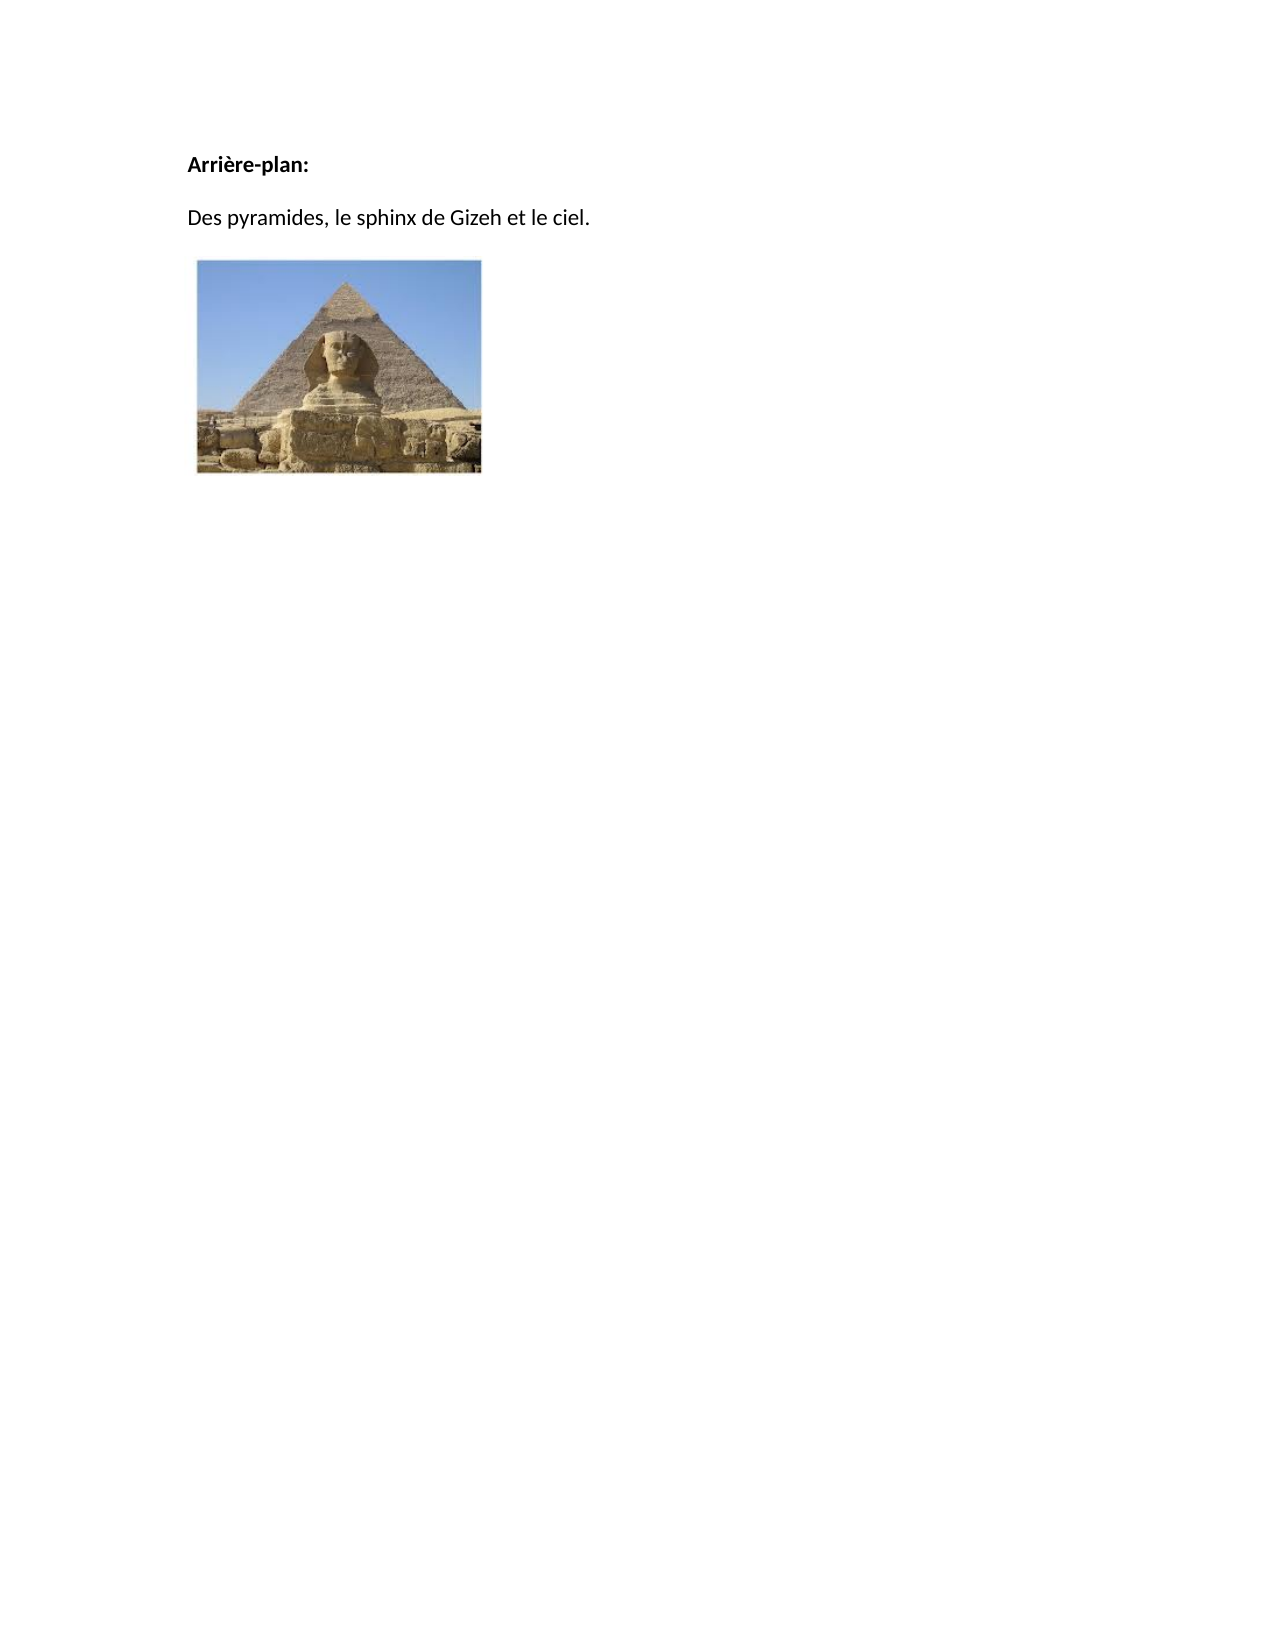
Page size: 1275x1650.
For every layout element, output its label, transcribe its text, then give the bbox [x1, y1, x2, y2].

picture [184, 256, 495, 476]
text Des pyramides, le sphinx de Gizeh et le ciel. [187, 203, 1087, 231]
text Arrière-plan: [187, 150, 1087, 178]
